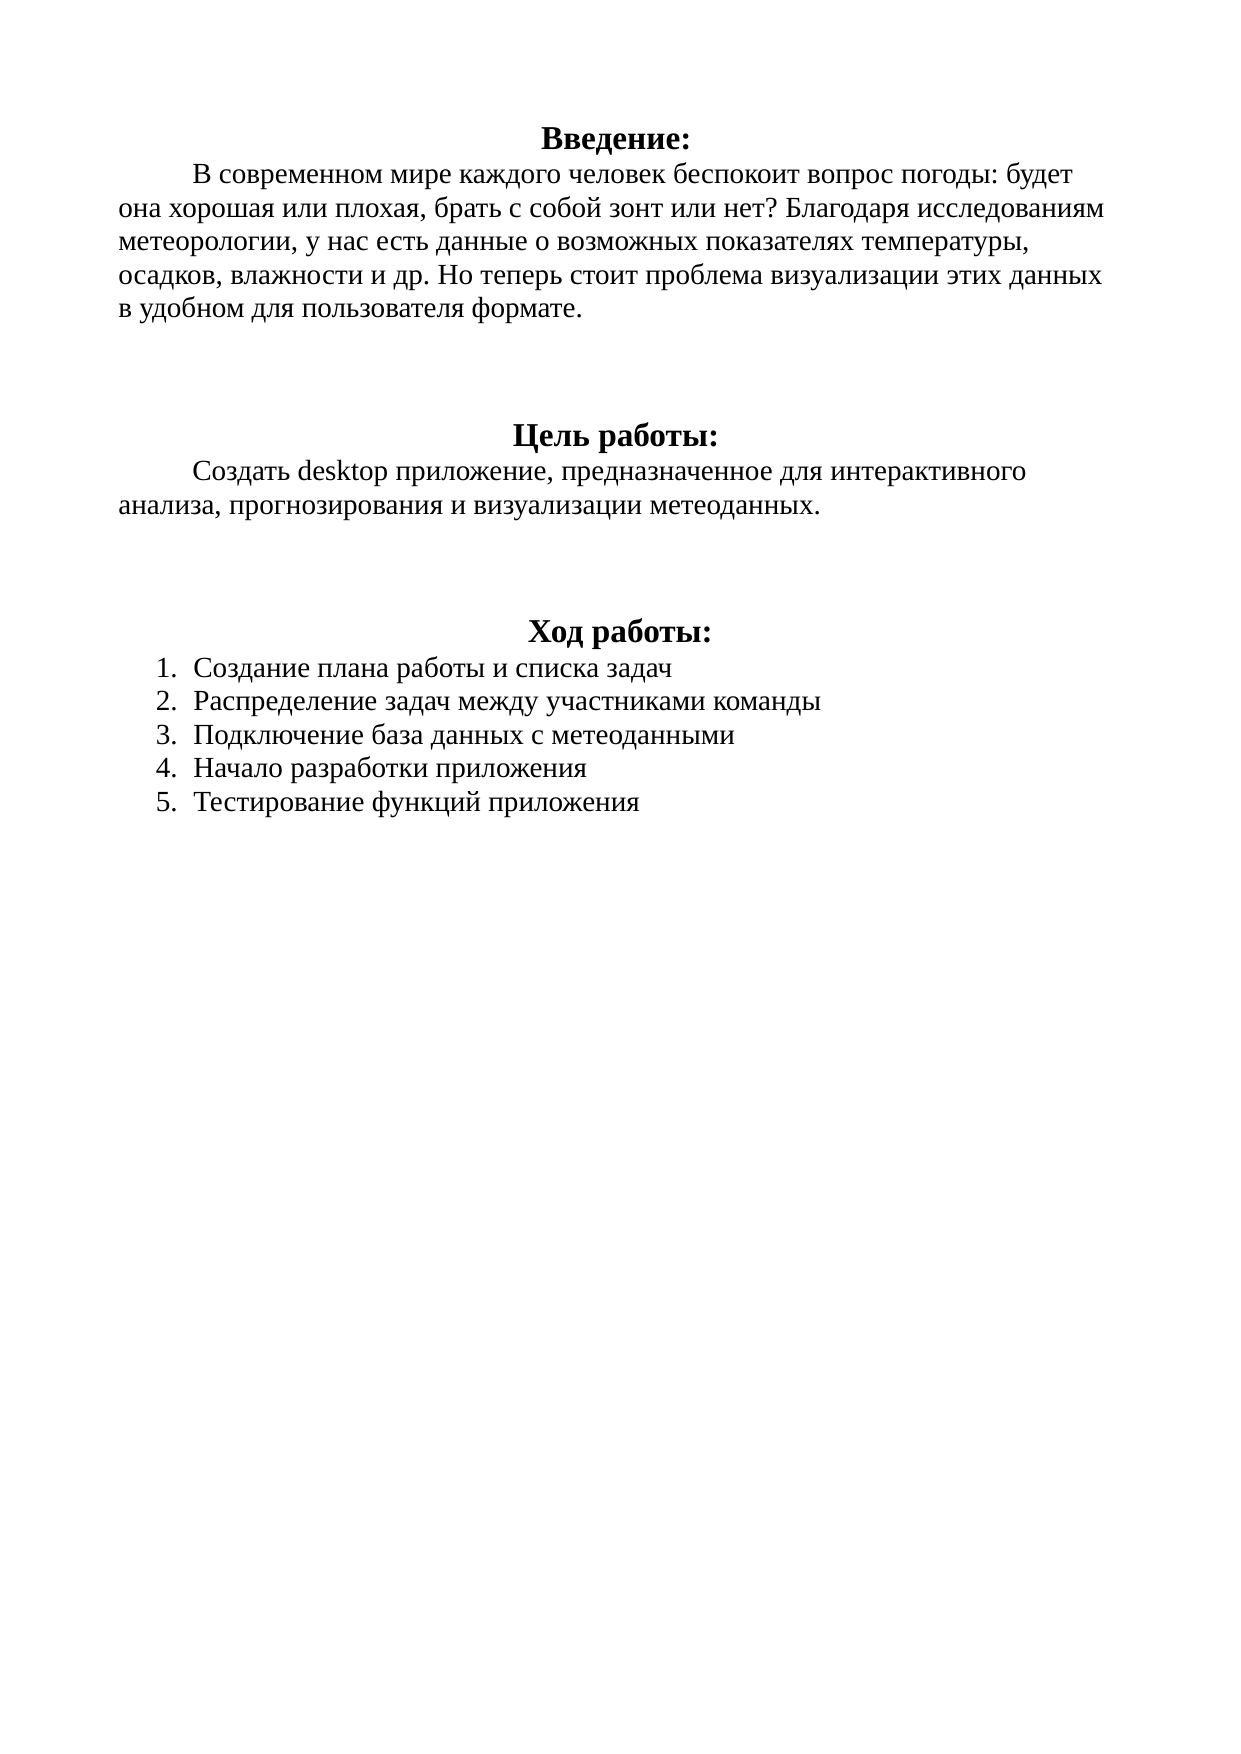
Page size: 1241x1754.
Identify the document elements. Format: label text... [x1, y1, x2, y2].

list Подключение база данных с метеоданными [156, 717, 1122, 751]
list Распределение задач между участниками команды [156, 683, 1122, 717]
text В современном мире каждого человек беспокоит вопрос погоды: будет она хорошая или плохая, брать с собой зонт или нет? Благодаря исследованиям метеорологии, у нас есть данные о возможных показателях температуры, осадков, влажности и др. Но теперь стоит проблема визуализации этих данных в удобном для пользователя формате. [118, 156, 1122, 324]
text Цель работы: [118, 415, 1122, 453]
list Создание плана работы и списка задач [156, 650, 1122, 683]
text Введение: [118, 118, 1122, 156]
text Создать desktop приложение, предназначенное для интерактивного анализа, прогнозирования и визуализации метеоданных. [118, 453, 1122, 521]
text Ход работы: [118, 612, 1122, 650]
list Тестирование функций приложения [156, 784, 1122, 818]
list Начало разработки приложения [156, 751, 1122, 784]
